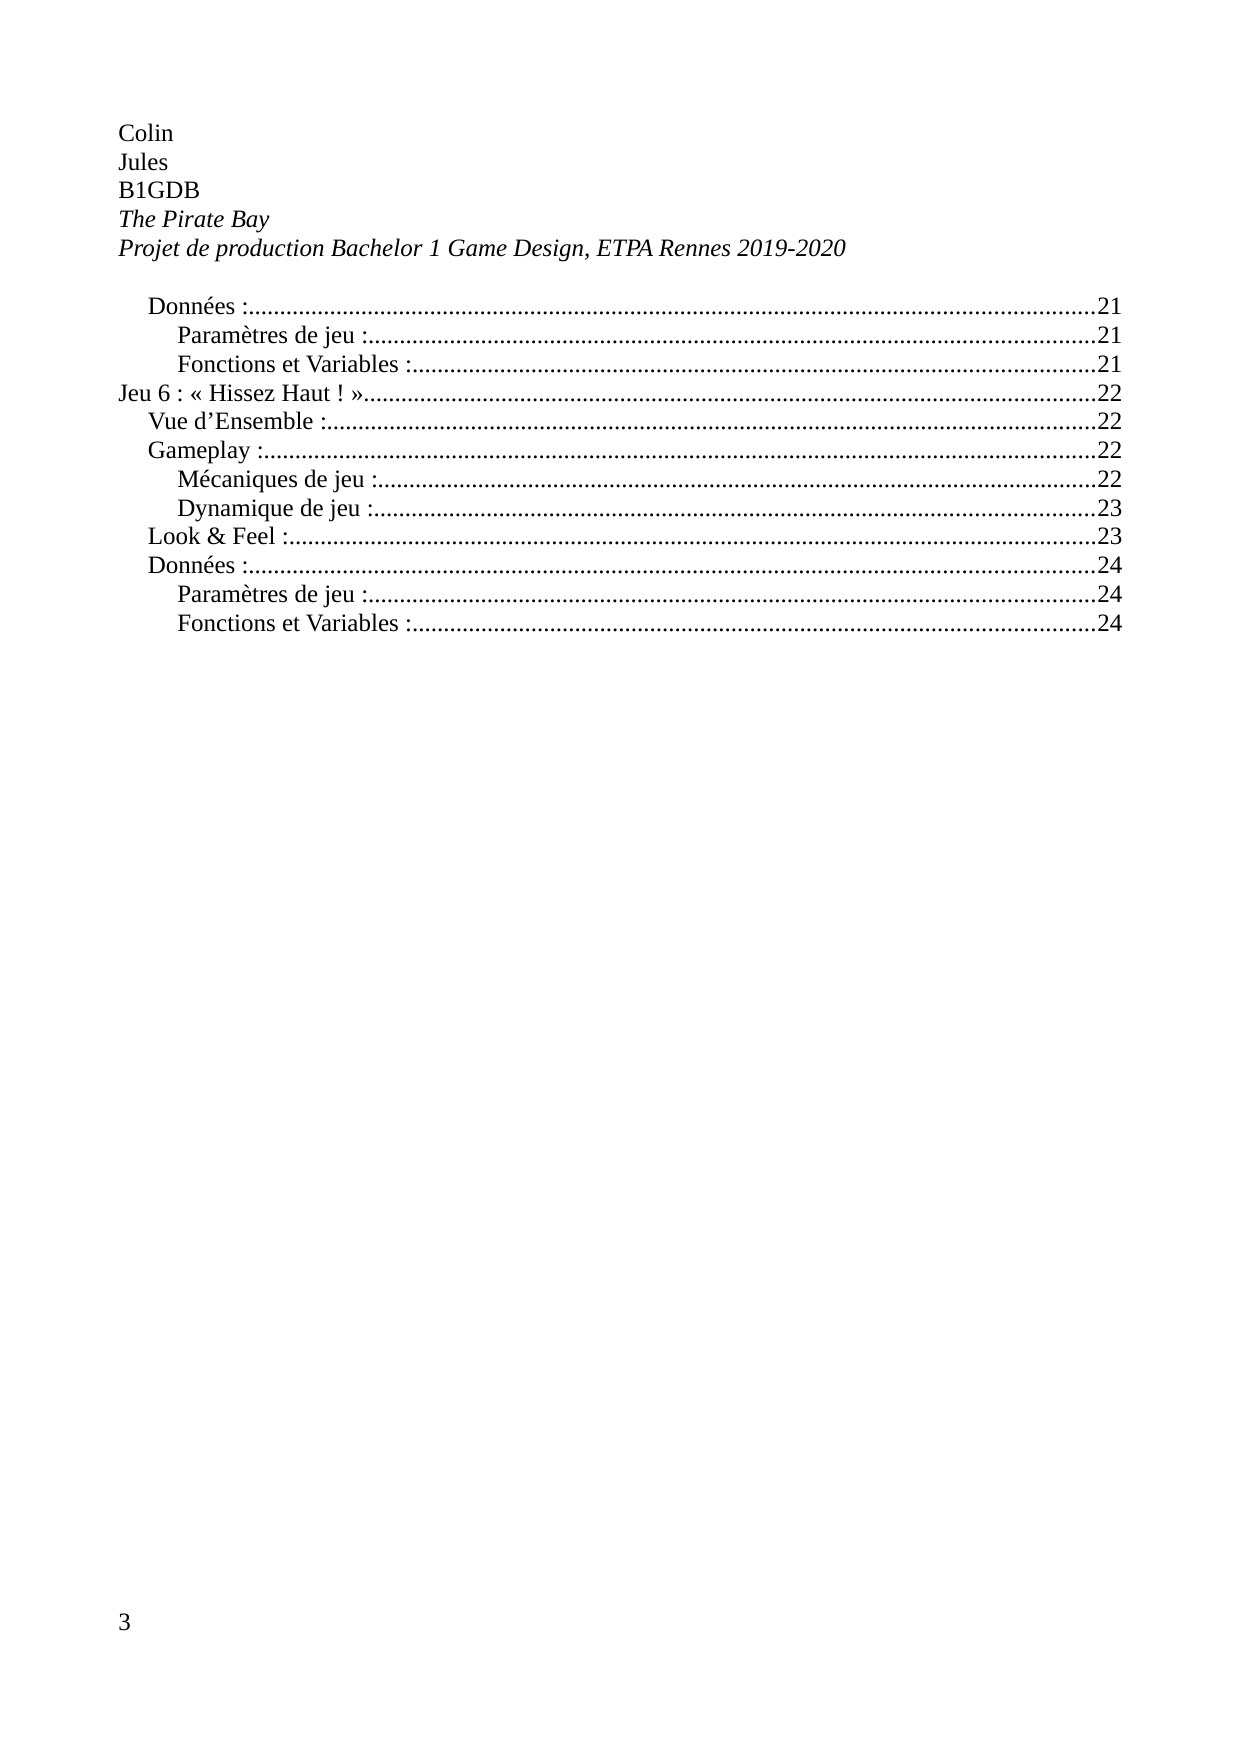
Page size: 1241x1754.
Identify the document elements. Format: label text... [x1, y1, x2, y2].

text Look & Feel : 23 [148, 521, 1122, 550]
text Jeu 6 : « Hissez Haut ! » 22 [118, 378, 1122, 406]
text Fonctions et Variables : 21 [177, 349, 1122, 378]
text Données : 24 [148, 550, 1122, 579]
text Fonctions et Variables : 24 [177, 608, 1122, 636]
text Données : 21 [148, 291, 1122, 320]
text Paramètres de jeu : 24 [177, 579, 1122, 608]
text Gameplay : 22 [148, 435, 1122, 464]
text Dynamique de jeu : 23 [177, 493, 1122, 521]
text Mécaniques de jeu : 22 [177, 464, 1122, 493]
text Paramètres de jeu : 21 [177, 320, 1122, 349]
text Vue d’Ensemble : 22 [148, 406, 1122, 435]
